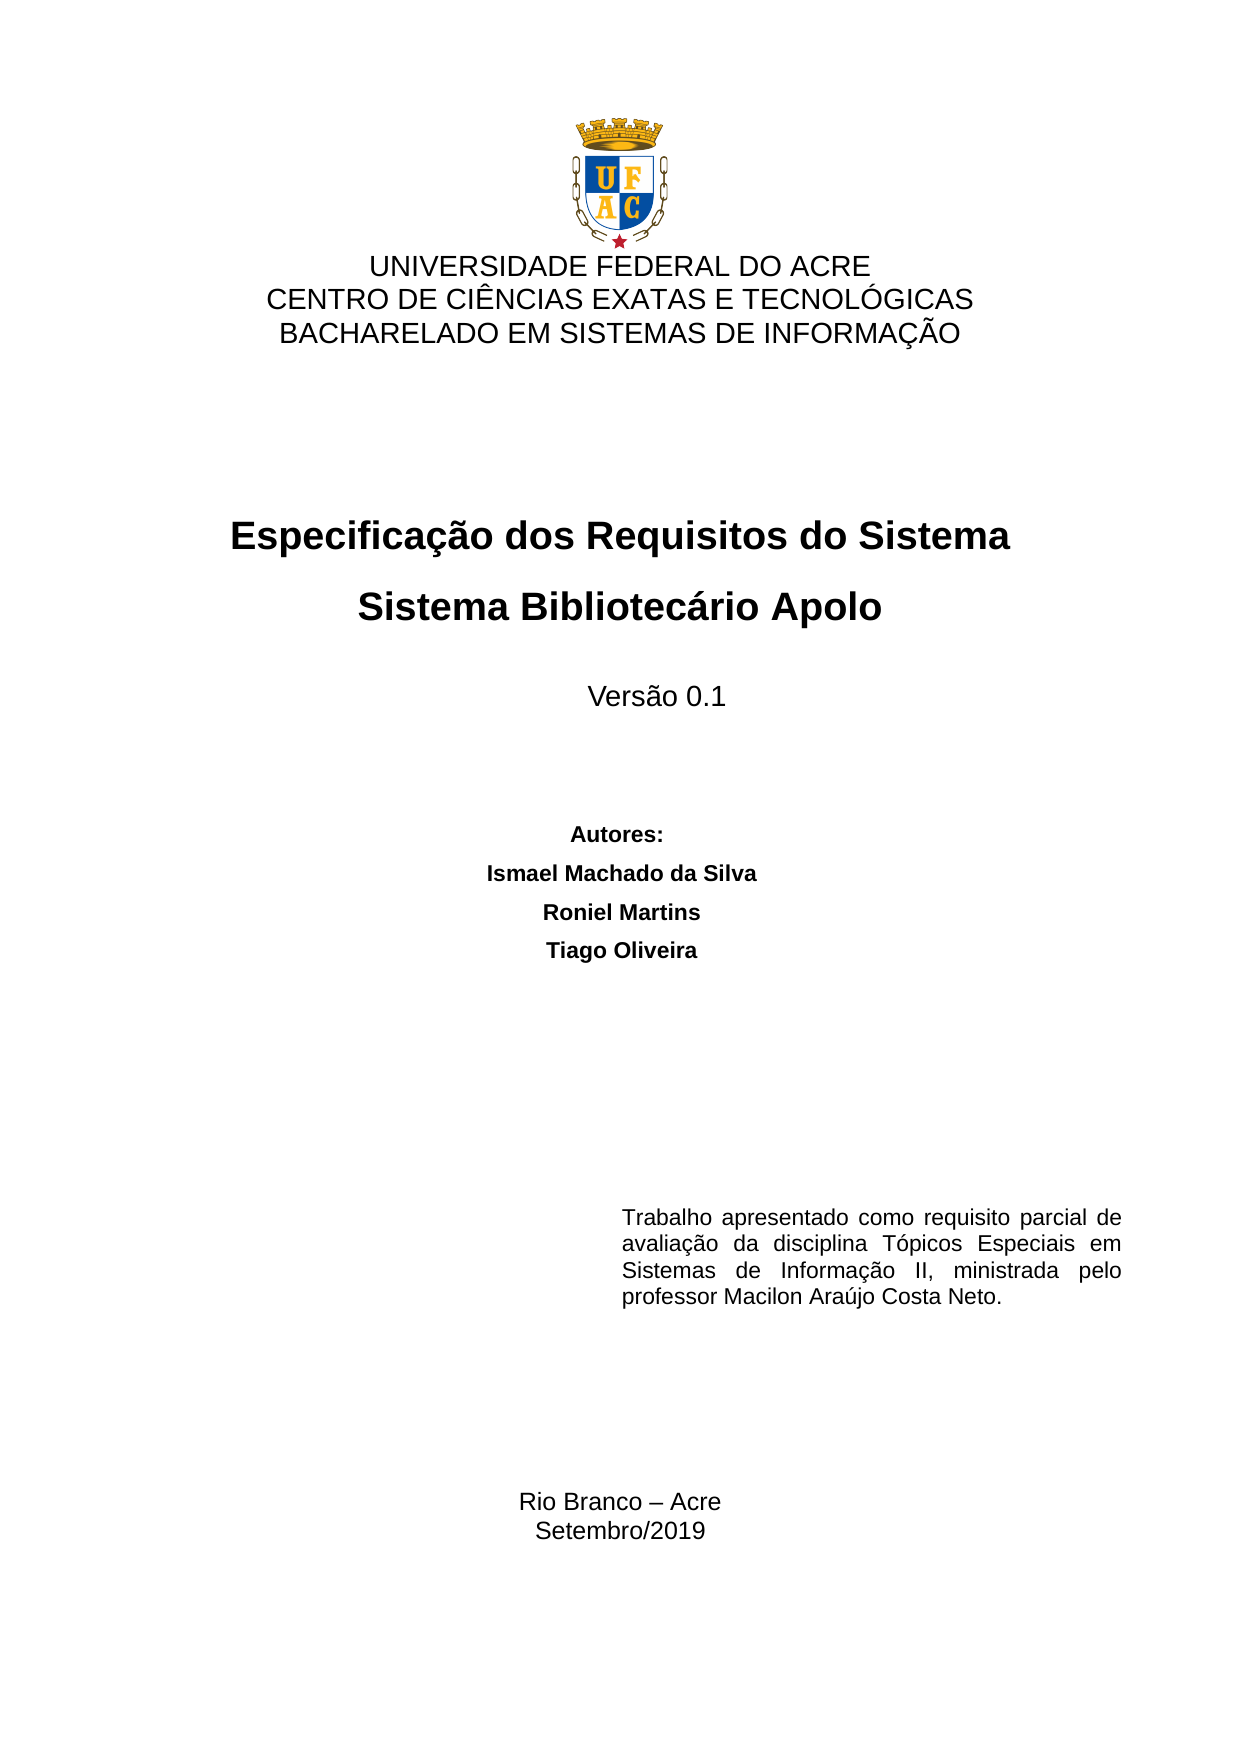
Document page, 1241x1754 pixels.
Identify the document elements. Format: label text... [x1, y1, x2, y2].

text BACHARELADO EM SISTEMAS DE INFORMAÇÃO [118, 316, 1122, 349]
text Tiago Oliveira [121, 937, 1122, 964]
text Roniel Martins [121, 898, 1122, 925]
text Trabalho apresentado como requisito parcial de avaliação da disciplina Tópicos Especiais em Sistemas de Informação II, ministrada pelo professor Macilon Araújo Costa Neto. [622, 1204, 1122, 1309]
text UNIVERSIDADE FEDERAL DO ACRE [118, 118, 1122, 282]
text CENTRO DE CIÊNCIAS EXATAS E TECNOLÓGICAS [118, 282, 1122, 316]
subtitle Versão 0.1 [192, 679, 1122, 712]
text Especificação dos Requisitos do Sistema [118, 512, 1122, 558]
text Ismael Machado da Silva [121, 859, 1122, 886]
text Sistema Bibliotecário Apolo [118, 583, 1122, 629]
text Autores: [118, 821, 1122, 847]
picture [572, 118, 668, 249]
text Rio Branco – Acre [118, 1487, 1122, 1516]
text Setembro/2019 [118, 1516, 1122, 1544]
